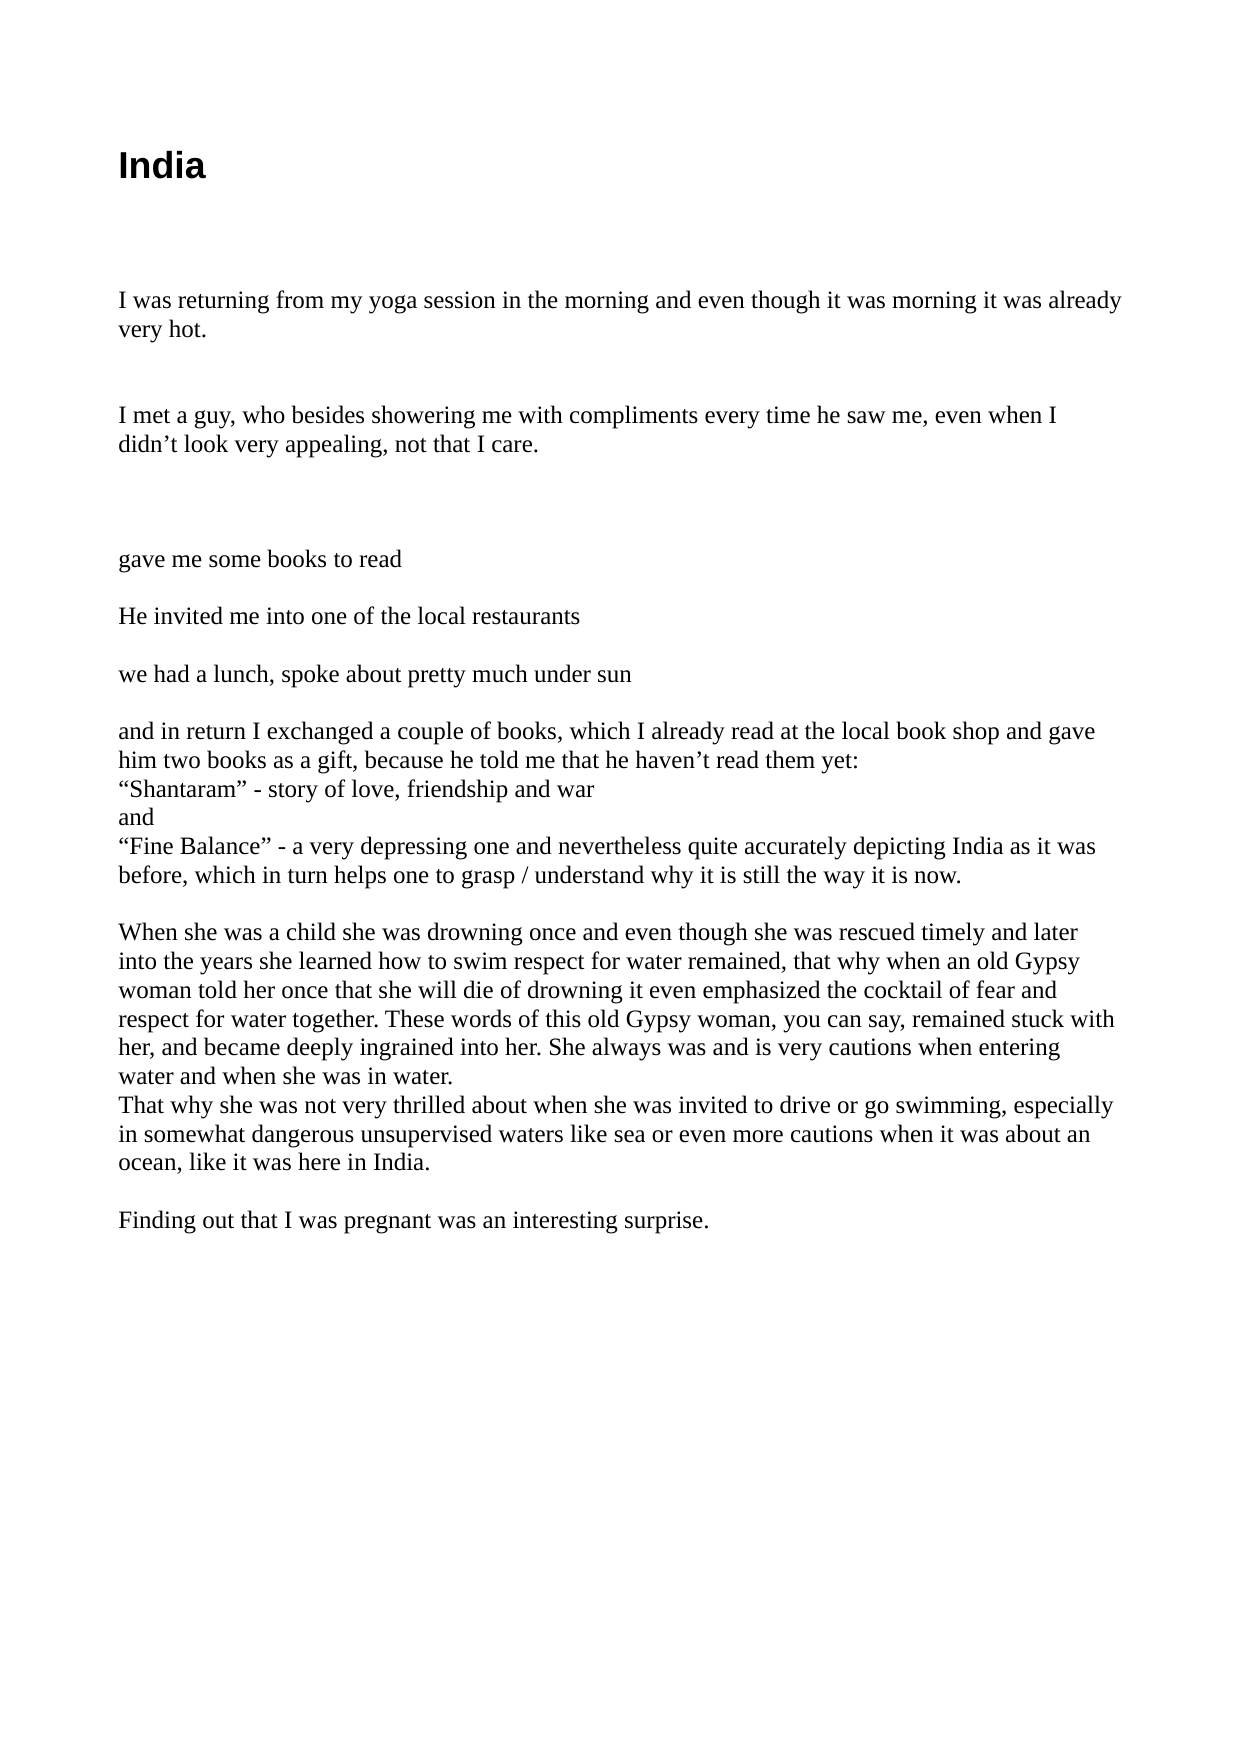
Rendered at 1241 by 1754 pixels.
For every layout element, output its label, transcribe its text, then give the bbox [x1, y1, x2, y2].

text we had a lunch, spoke about pretty much under sun [118, 659, 1122, 687]
text “Fine Balance” - a very depressing one and nevertheless quite accurately depicting India as it was before, which in turn helps one to grasp / understand why it is still the way it is now. [118, 831, 1122, 889]
text “Shantaram” - story of love, friendship and war [118, 774, 1122, 802]
text He invited me into one of the local restaurants [118, 601, 1122, 630]
text That why she was not very thrilled about when she was invited to drive or go swimming, especially in somewhat dangerous unsupervised waters like sea or even more cautions when it was about an ocean, like it was here in India. [118, 1090, 1122, 1176]
text I met a guy, who besides showering me with compliments every time he saw me, even when I didn’t look very appealing, not that I care. [118, 400, 1122, 457]
text I was returning from my yoga session in the morning and even though it was morning it was already very hot. [118, 285, 1122, 342]
subtitle India [118, 143, 1122, 186]
text Finding out that I was pregnant was an interesting surprise. [118, 1205, 1122, 1234]
text and [118, 802, 1122, 831]
text and in return I exchanged a couple of books, which I already read at the local book shop and gave him two books as a gift, because he told me that he haven’t read them yet: [118, 716, 1122, 774]
text gave me some books to read [118, 544, 1122, 572]
text When she was a child she was drowning once and even though she was rescued timely and later into the years she learned how to swim respect for water remained, that why when an old Gypsy woman told her once that she will die of drowning it even emphasized the cocktail of fear and respect for water together. These words of this old Gypsy woman, you can say, remained stuck with her, and became deeply ingrained into her. She always was and is very cautions when entering water and when she was in water. [118, 917, 1122, 1090]
